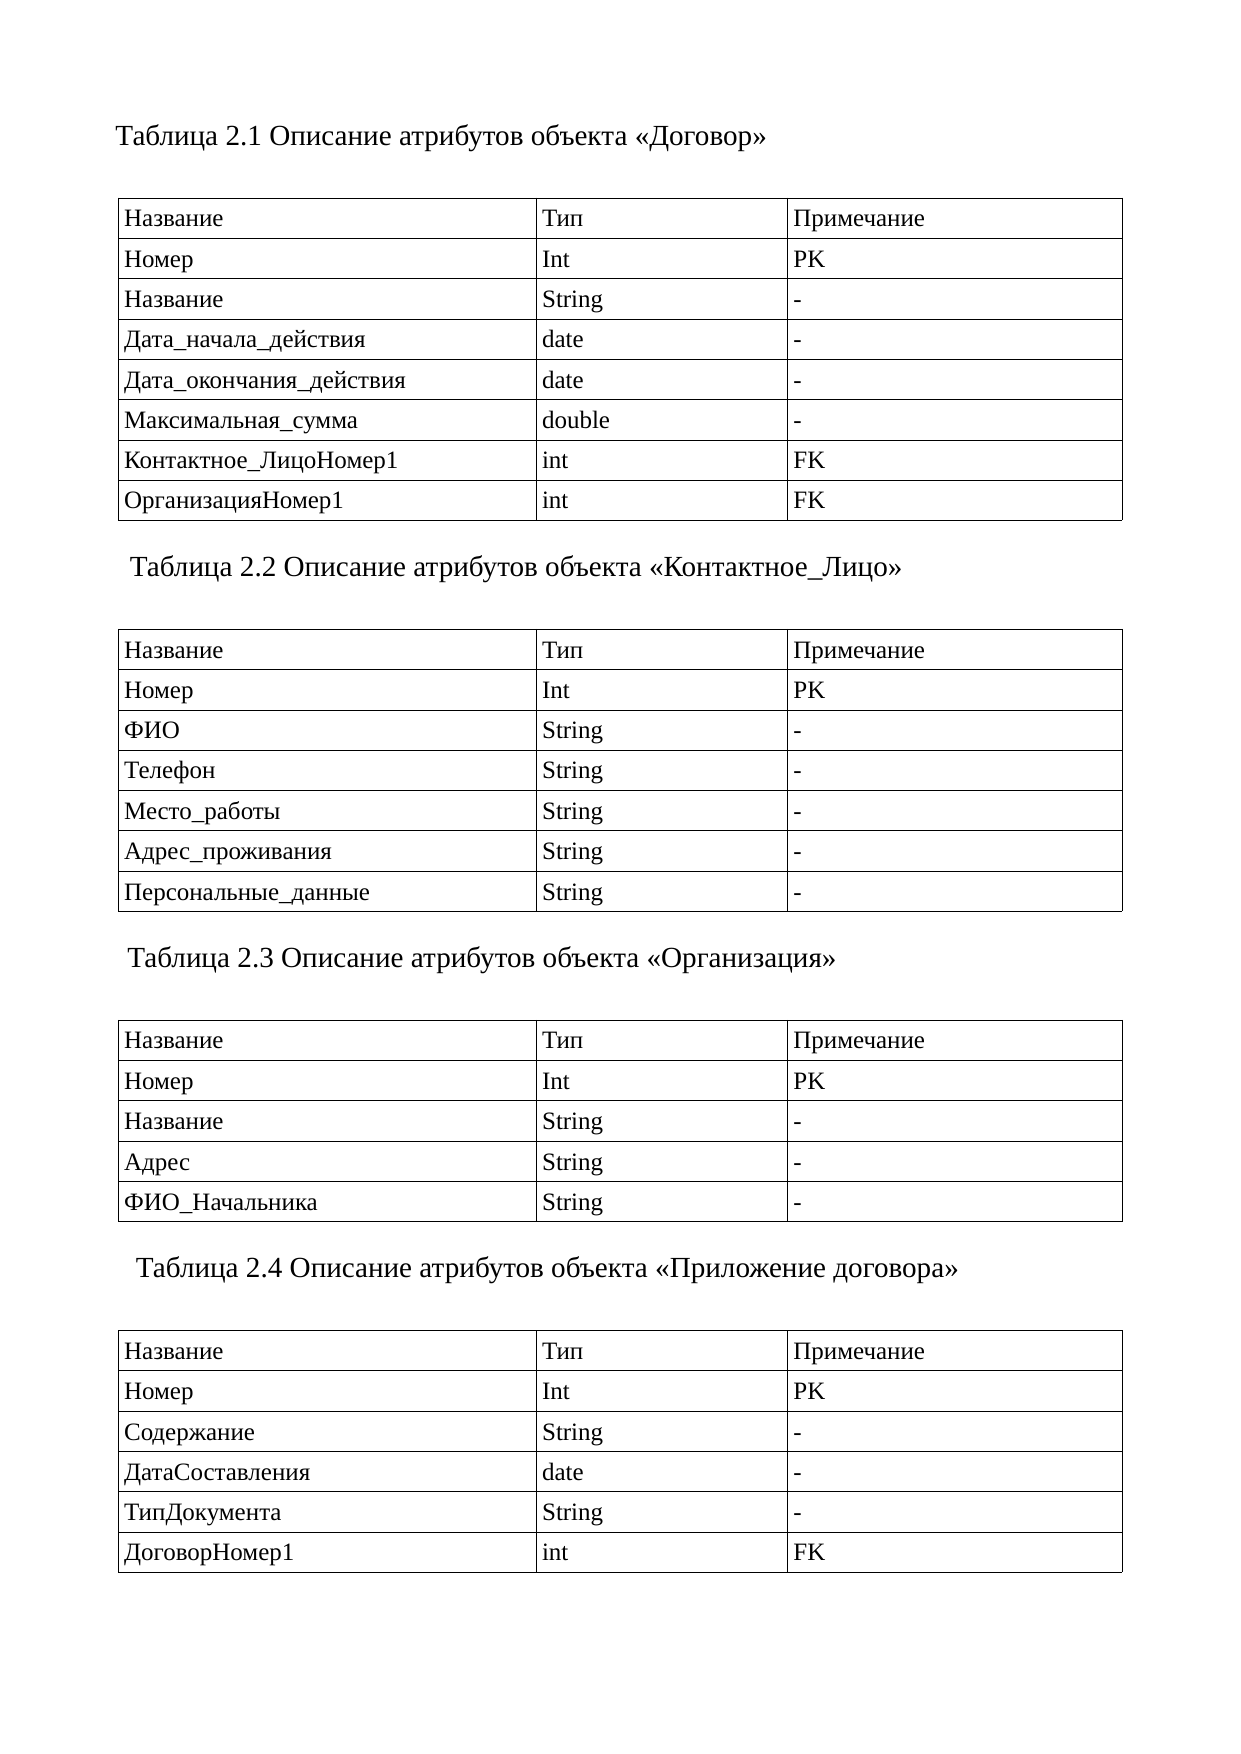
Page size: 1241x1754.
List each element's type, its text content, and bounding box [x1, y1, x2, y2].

table_cell ДоговорНомер1 [119, 1533, 536, 1572]
table_cell PK [788, 1061, 1122, 1100]
table_cell Дата_начала_действия [119, 320, 536, 359]
table_header Примечание [788, 1331, 1122, 1370]
table_cell FK [788, 441, 1122, 480]
table_cell Персональные_данные [119, 872, 536, 911]
table_cell Int [537, 670, 787, 709]
table_cell - [788, 400, 1122, 439]
table_cell FK [788, 1533, 1122, 1572]
table_cell - [788, 1452, 1122, 1491]
table_cell Номер [119, 670, 536, 709]
table_header Тип [537, 1021, 787, 1060]
table_header Тип [537, 199, 787, 238]
table_cell String [537, 711, 787, 750]
table_cell int [537, 441, 787, 480]
table_cell - [788, 1492, 1122, 1532]
table_cell ФИО_Начальника [119, 1182, 536, 1221]
table_cell ТипДокумента [119, 1492, 536, 1532]
table_cell Номер [119, 1061, 536, 1100]
text Таблица 2.4 Описание атрибутов объекта «Приложение договора» [41, 1251, 1071, 1284]
table_cell Название [119, 1101, 536, 1141]
table_cell - [788, 872, 1122, 911]
table_cell String [537, 791, 787, 830]
table_cell - [788, 279, 1122, 318]
table_cell date [537, 1452, 787, 1491]
table_header Примечание [788, 630, 1122, 669]
table_header Название [119, 1021, 536, 1060]
table_cell String [537, 831, 787, 871]
table_header Название [119, 199, 536, 238]
table_cell Место_работы [119, 791, 536, 830]
table_cell PK [788, 670, 1122, 709]
table_header Название [119, 630, 536, 669]
table_cell PK [788, 239, 1122, 278]
table_cell String [537, 751, 787, 790]
table_cell ДатаСоставления [119, 1452, 536, 1491]
table_cell date [537, 320, 787, 359]
table_cell - [788, 320, 1122, 359]
table_cell Телефон [119, 751, 536, 790]
table_cell Содержание [119, 1412, 536, 1451]
table_cell String [537, 1182, 787, 1221]
text Таблица 2.2 Описание атрибутов объекта «Контактное_Лицо» [27, 549, 1071, 583]
table_cell String [537, 279, 787, 318]
table_cell String [537, 1412, 787, 1451]
table_header Тип [537, 630, 787, 669]
table_cell FK [788, 481, 1122, 520]
table_header Тип [537, 1331, 787, 1370]
table_cell String [537, 1492, 787, 1532]
text Таблица 2.3 Описание атрибутов объекта «Организация» [123, 940, 1046, 974]
table_cell ОрганизацияНомер1 [119, 481, 536, 520]
table_cell - [788, 711, 1122, 750]
text Таблица 2.1 Описание атрибутов объекта «Договор» [103, 118, 1046, 152]
table_cell Номер [119, 1371, 536, 1411]
table_cell - [788, 751, 1122, 790]
table_header Название [119, 1331, 536, 1370]
table_cell - [788, 1412, 1122, 1451]
table_cell int [537, 1533, 787, 1572]
table_cell String [537, 1142, 787, 1181]
table_cell Адрес_проживания [119, 831, 536, 871]
table_cell Номер [119, 239, 536, 278]
table_cell Дата_окончания_действия [119, 360, 536, 399]
table_cell date [537, 360, 787, 399]
table_cell - [788, 1142, 1122, 1181]
table_cell PK [788, 1371, 1122, 1411]
table_cell String [537, 872, 787, 911]
table_cell int [537, 481, 787, 520]
table_cell - [788, 791, 1122, 830]
table_cell - [788, 1101, 1122, 1141]
table_cell - [788, 831, 1122, 871]
table_cell Int [537, 1371, 787, 1411]
table_header Примечание [788, 1021, 1122, 1060]
table_cell Контактное_ЛицоНомер1 [119, 441, 536, 480]
table_cell Максимальная_сумма [119, 400, 536, 439]
table_cell Int [537, 1061, 787, 1100]
table_cell - [788, 360, 1122, 399]
table_cell - [788, 1182, 1122, 1221]
table_cell Int [537, 239, 787, 278]
table_cell double [537, 400, 787, 439]
table_cell Название [119, 279, 536, 318]
table_header Примечание [788, 199, 1122, 238]
table_cell String [537, 1101, 787, 1141]
table_cell ФИО [119, 711, 536, 750]
table_cell Адрес [119, 1142, 536, 1181]
